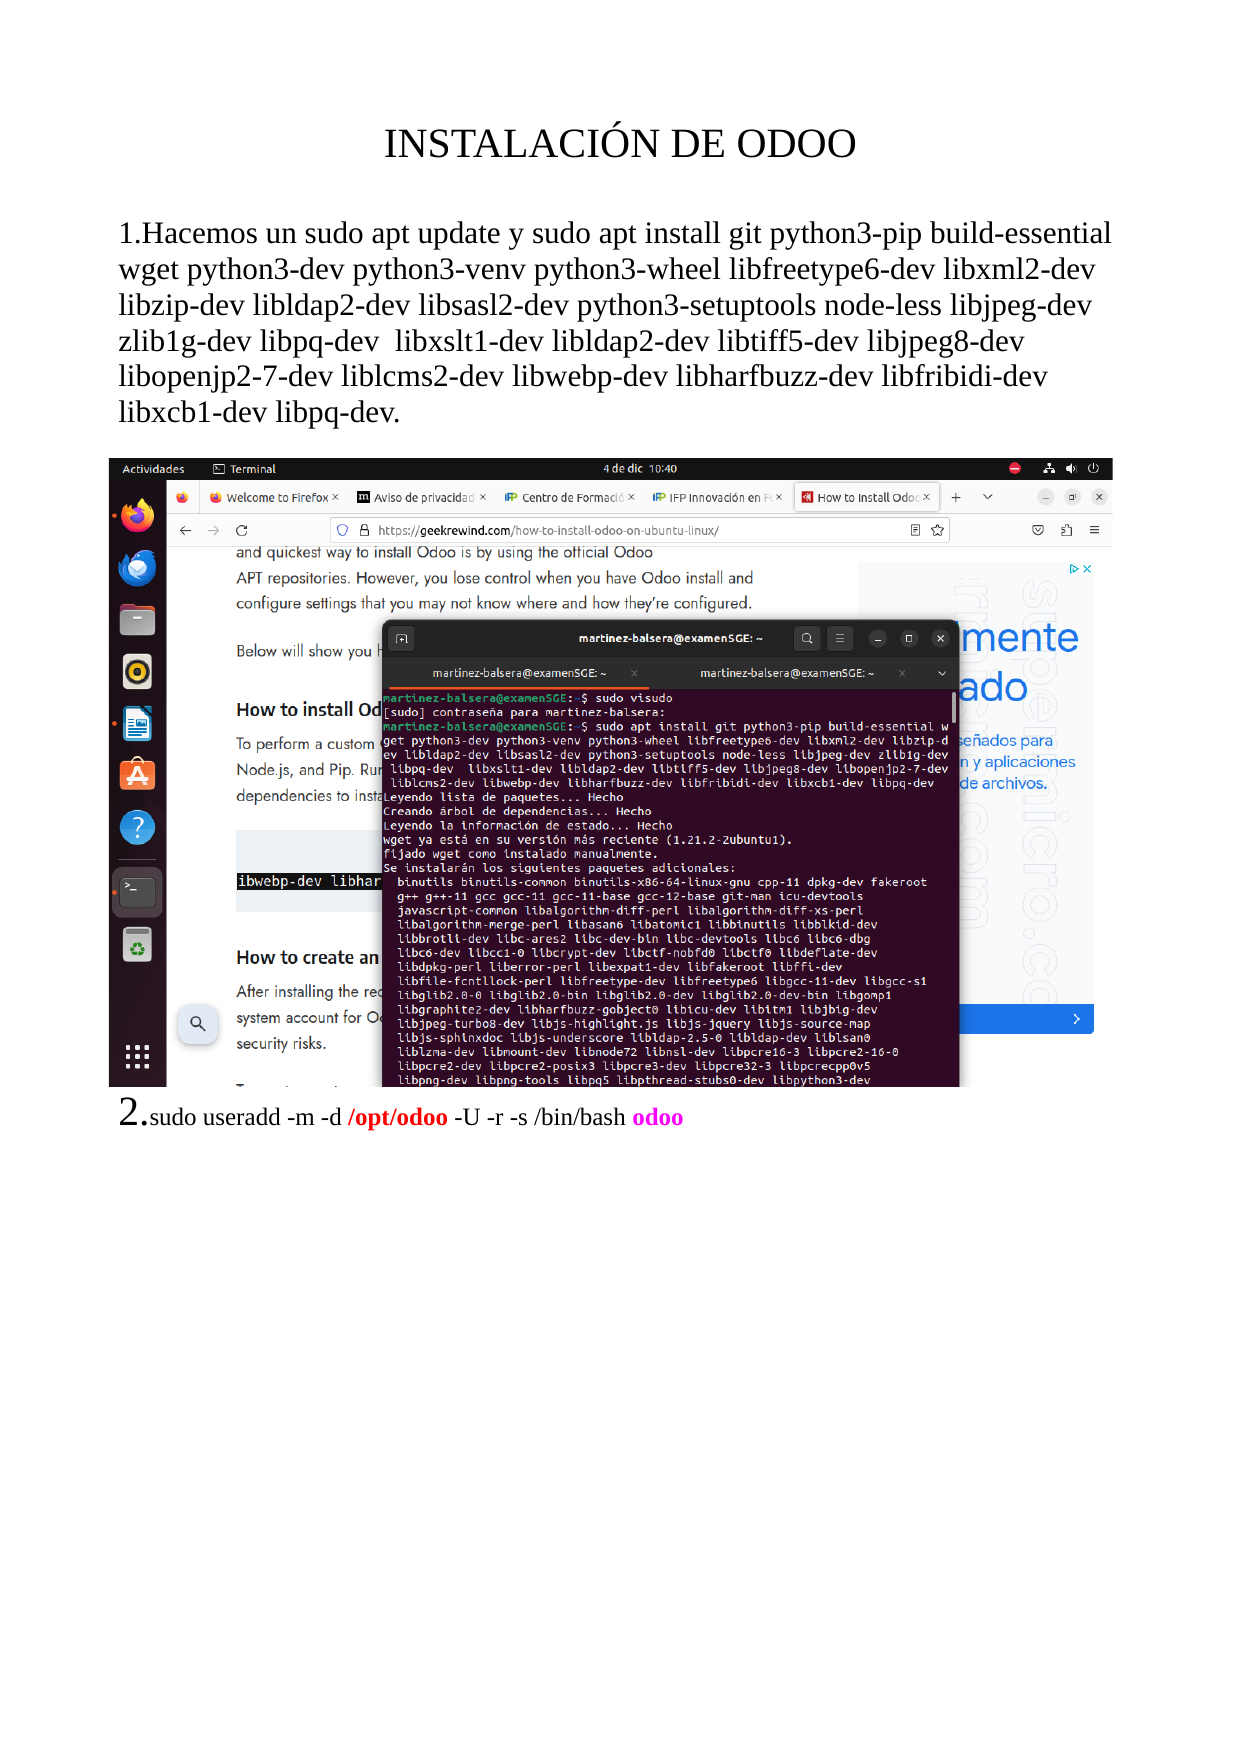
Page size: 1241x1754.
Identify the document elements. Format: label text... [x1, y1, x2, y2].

text 2.sudo useradd -m -d /opt/odoo -U -r -s /bin/bash odoo [118, 1086, 1122, 1134]
text 1.Hacemos un sudo apt update y sudo apt install git python3-pip build-essential wget python3-dev python3-venv python3-wheel libfreetype6-dev libxml2-dev libzip-dev libldap2-dev libsasl2-dev python3-setuptools node-less libjpeg-dev zlib1g-dev libpq-dev libxslt1-dev libldap2-dev libtiff5-dev libjpeg8-dev libopenjp2-7-dev liblcms2-dev libwebp-dev libharfbuzz-dev libfribidi-dev libxcb1-dev libpq-dev. [118, 214, 1122, 429]
picture [108, 458, 1113, 1087]
text INSTALACIÓN DE ODOO [118, 118, 1122, 166]
